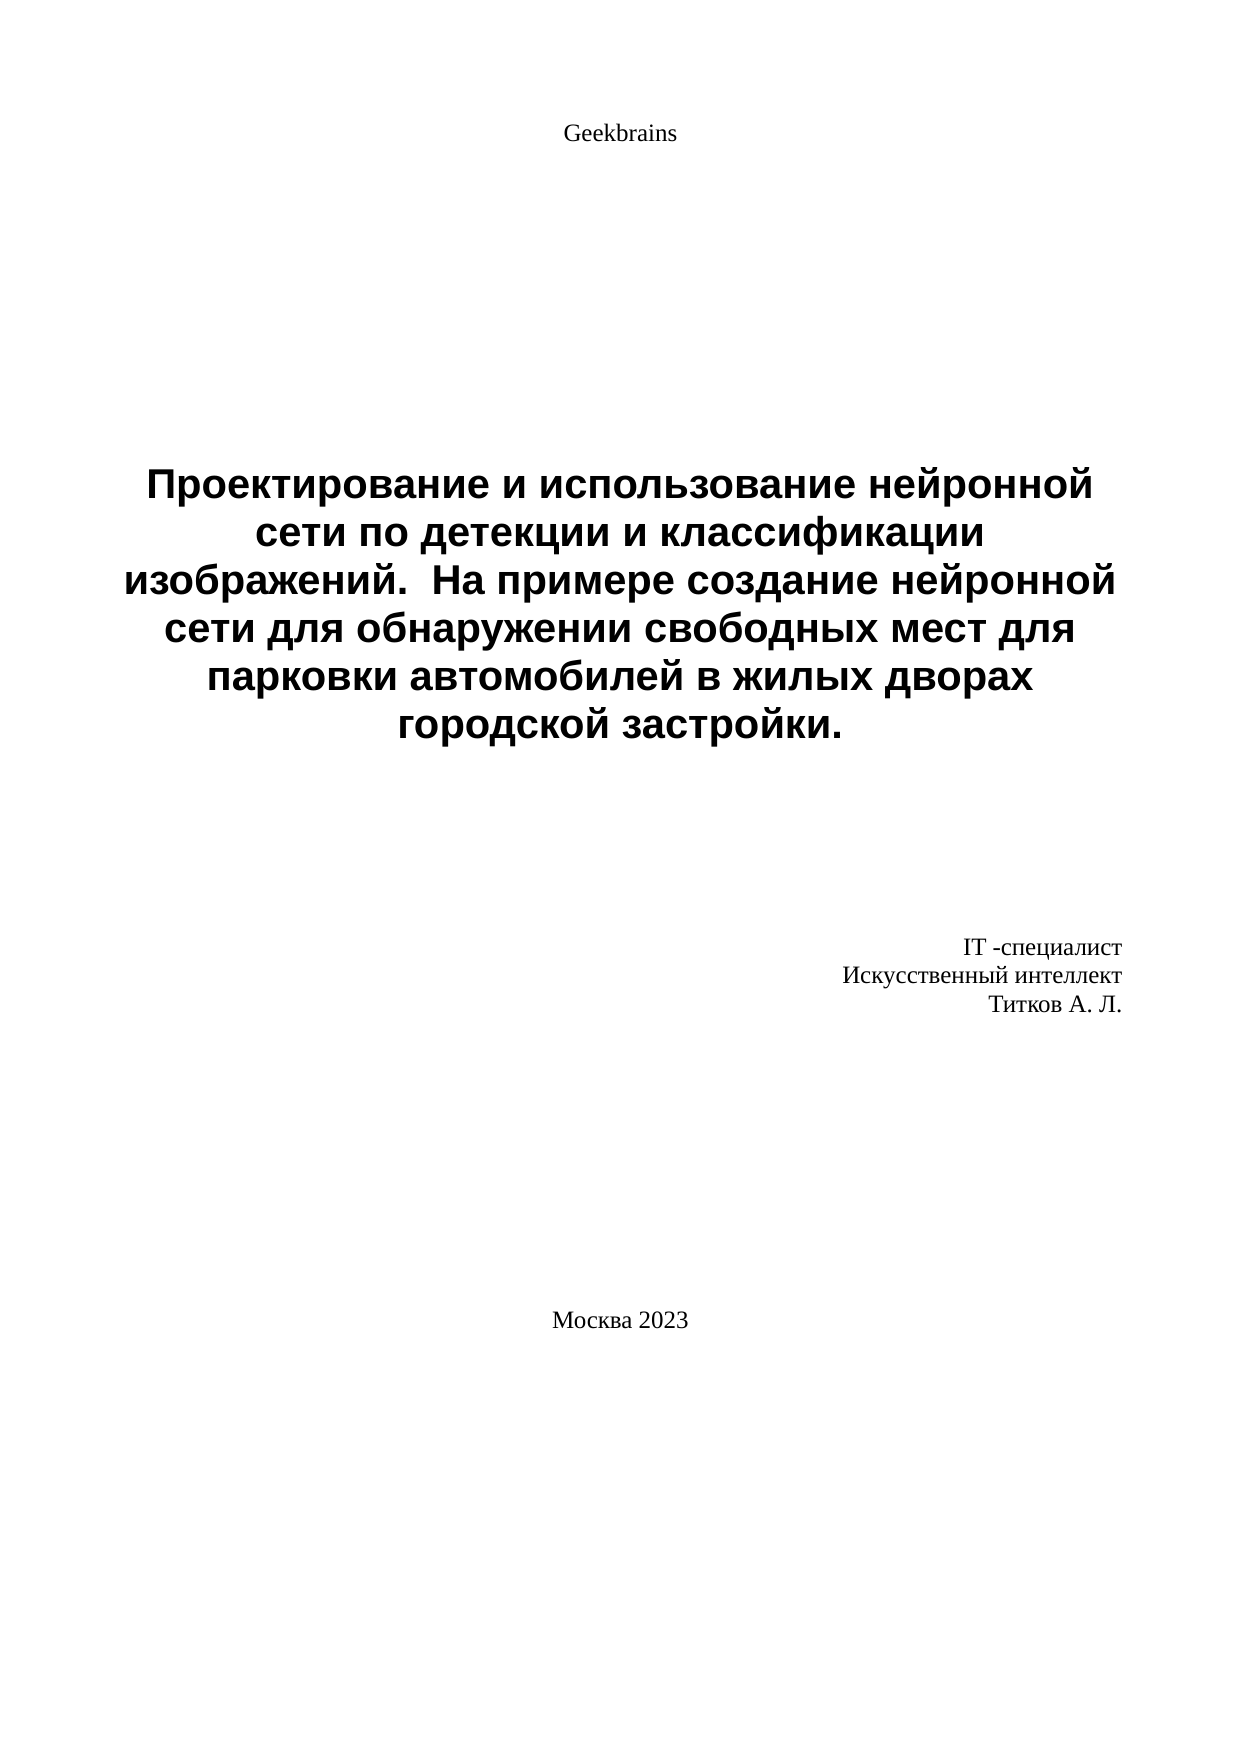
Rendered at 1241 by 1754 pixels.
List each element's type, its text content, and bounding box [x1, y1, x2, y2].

text Москва 2023 [118, 1306, 1122, 1334]
title Проектирование и использование нейронной сети по детекции и классификации изображений. На примере создание нейронной сети для обнаружении свободных мест для парковки автомобилей в жилых дворах городской застройки. [118, 459, 1122, 747]
text Титков А. Л. [118, 989, 1122, 1018]
text IT -специалист [118, 932, 1122, 961]
text Искусственный интеллект [118, 961, 1122, 989]
text Geekbrains [118, 118, 1122, 147]
